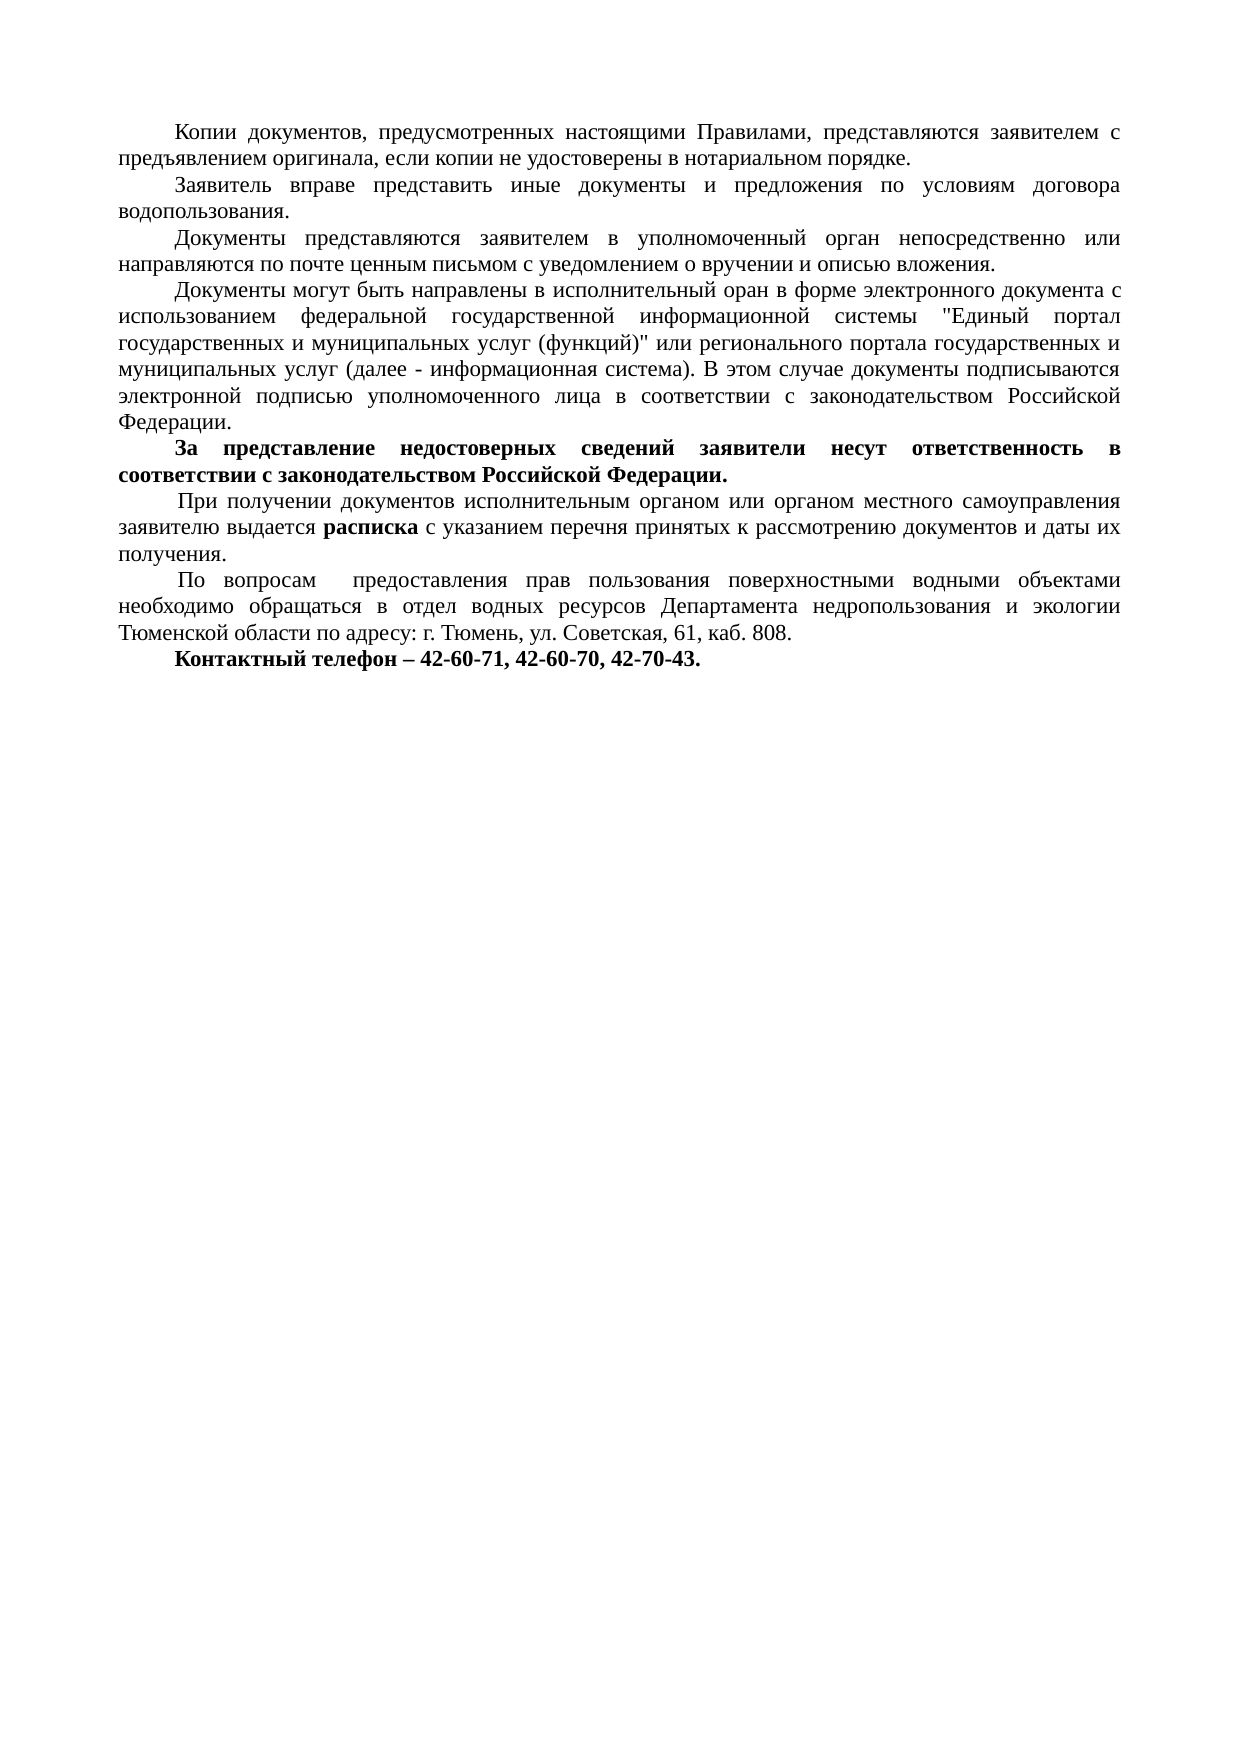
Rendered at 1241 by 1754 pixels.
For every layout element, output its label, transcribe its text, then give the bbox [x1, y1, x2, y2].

text Контактный телефон – 42-60-71, 42-60-70, 42-70-43. [118, 645, 1122, 672]
text Документы представляются заявителем в уполномоченный орган непосредственно или направляются по почте ценным письмом с уведомлением о вручении и описью вложения. [118, 223, 1122, 276]
text Копии документов, предусмотренных настоящими Правилами, представляются заявителем с предъявлением оригинала, если копии не удостоверены в нотариальном порядке. [118, 118, 1122, 171]
text По вопросам предоставления прав пользования поверхностными водными объектами необходимо обращаться в отдел водных ресурсов Департамента недропользования и экологии Тюменской области по адресу: г. Тюмень, ул. Советская, 61, каб. 808. [118, 566, 1122, 645]
text Заявитель вправе представить иные документы и предложения по условиям договора водопользования. [118, 171, 1122, 223]
text За представление недостоверных сведений заявители несут ответственность в соответствии с законодательством Российской Федерации. [118, 434, 1122, 487]
text Документы могут быть направлены в исполнительный оран в форме электронного документа с использованием федеральной государственной информационной системы "Единый портал государственных и муниципальных услуг (функций)" или регионального портала государственных и муниципальных услуг (далее - информационная система). В этом случае документы подписываются электронной подписью уполномоченного лица в соответствии с законодательством Российской Федерации. [118, 276, 1122, 434]
text При получении документов исполнительным органом или органом местного самоуправления заявителю выдается расписка с указанием перечня принятых к рассмотрению документов и даты их получения. [118, 487, 1122, 566]
